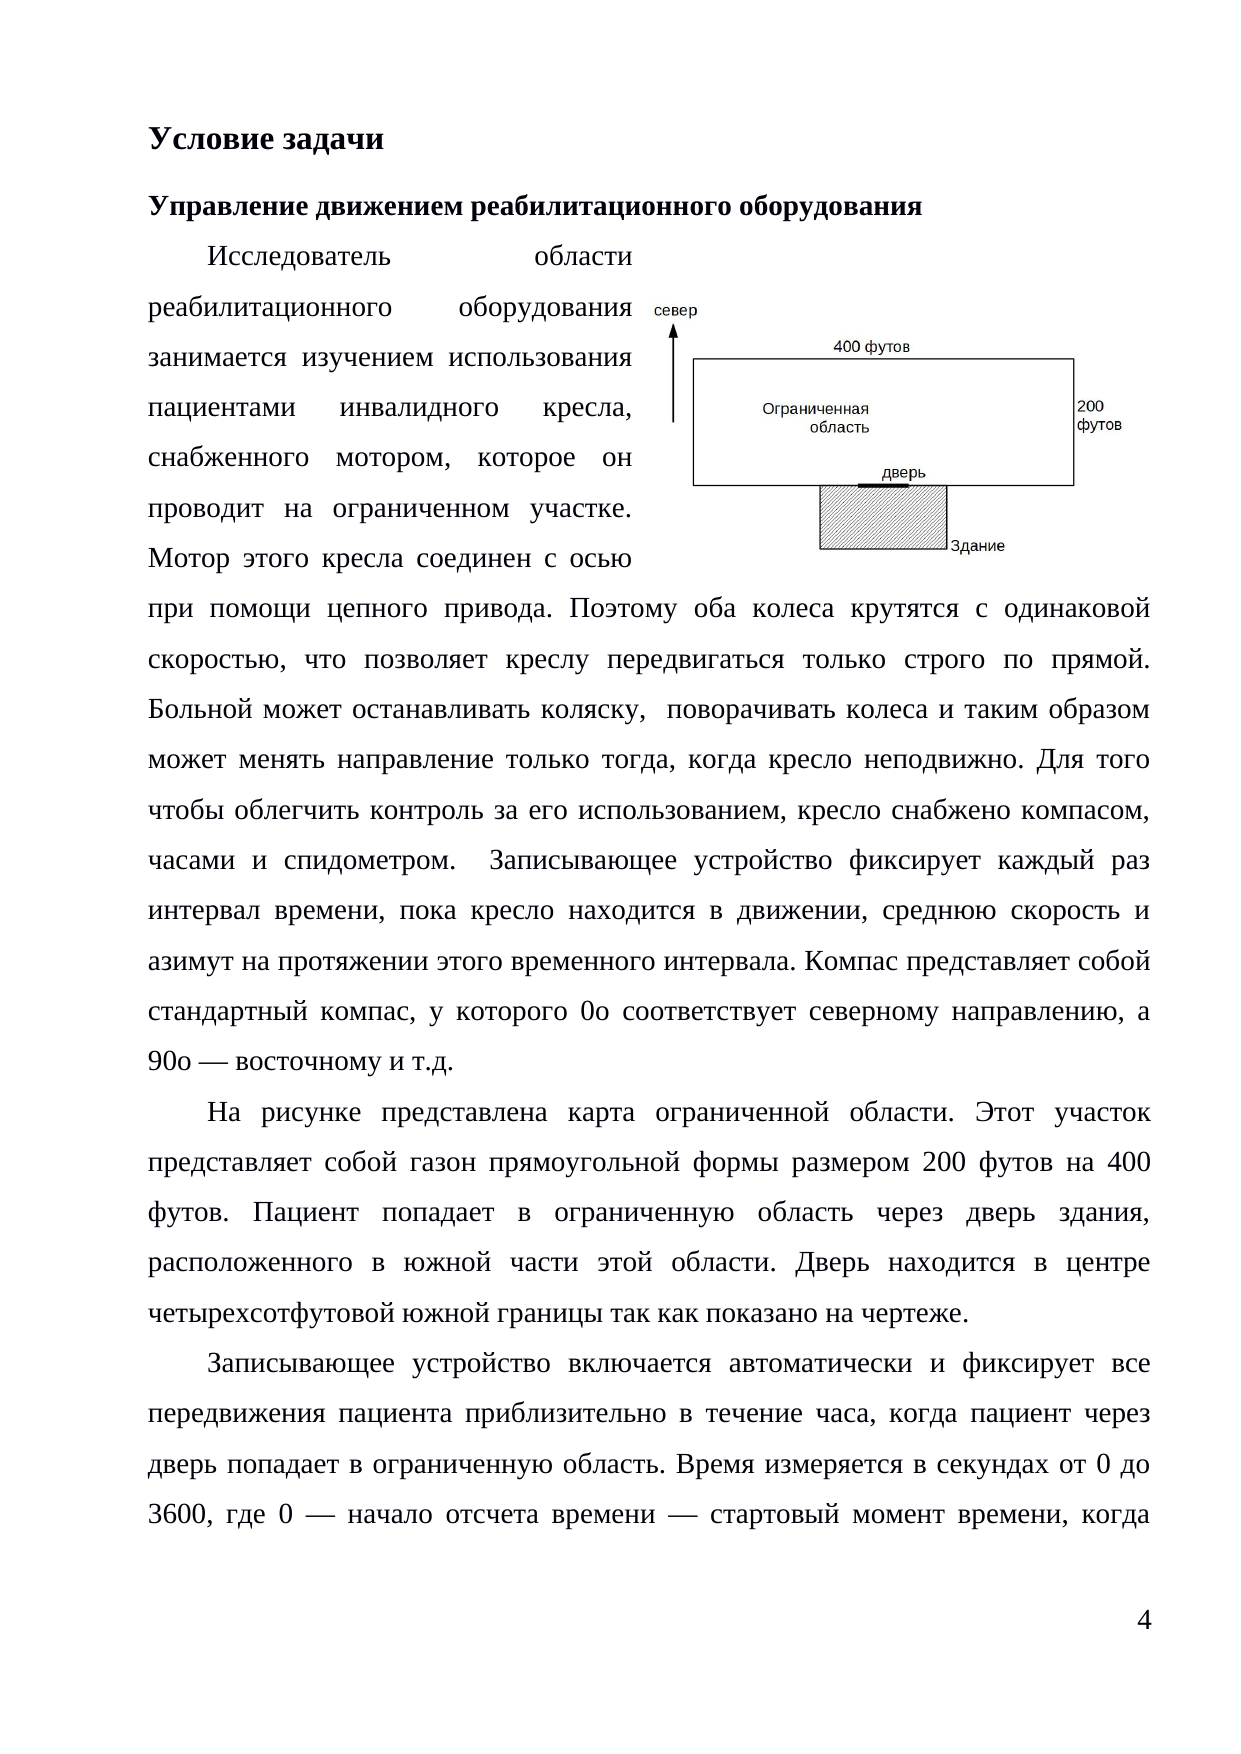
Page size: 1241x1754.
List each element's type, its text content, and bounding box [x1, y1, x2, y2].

text Записывающее устройство включается автоматически и фиксирует все передвижения пациента приблизительно в течение часа, когда пациент через дверь попадает в ограниченную область. Время измеряется в секундах от 0 до 3600, где 0 — начало отсчета времени — стартовый момент времени, когда [148, 1345, 1152, 1530]
subtitle Условие задачи [148, 118, 1152, 156]
text Управление движением реабилитационного оборудования [148, 188, 1152, 222]
picture [632, 271, 1153, 369]
text На рисунке представлена карта ограниченной области. Этот участок представляет собой газон прямоугольной формы размером 200 футов на 400 футов. Пациент попадает в ограниченную область через дверь здания, расположенного в южной части этой области. Дверь находится в центре четырехсотфутовой южной границы так как показано на чертеже. [148, 1094, 1152, 1328]
text Исследователь области реабилитационного оборудования занимается изучением использования пациентами инвалидного кресла, снабженного мотором, которое он проводит на ограниченном участке. Мотор этого кресла соединен с осью при помощи цепного привода. Поэтому оба колеса крутятся с одинаковой скоростью, что позволяет креслу передвигаться только строго по прямой. Больной может останавливать коляску, поворачивать колеса и таким образом может менять направление только тогда, когда кресло неподвижно. Для того чтобы облегчить контроль за его использованием, кресло снабжено компасом, часами и спидометром. Записывающее устройство фиксирует каждый раз интервал времени, пока кресло находится в движении, среднюю скорость и азимут на протяжении этого временного интервала. Компас представляет собой стандартный компас, у которого 0о соответствует северному направлению, а 90о — восточному и т.д. [148, 238, 1152, 1077]
